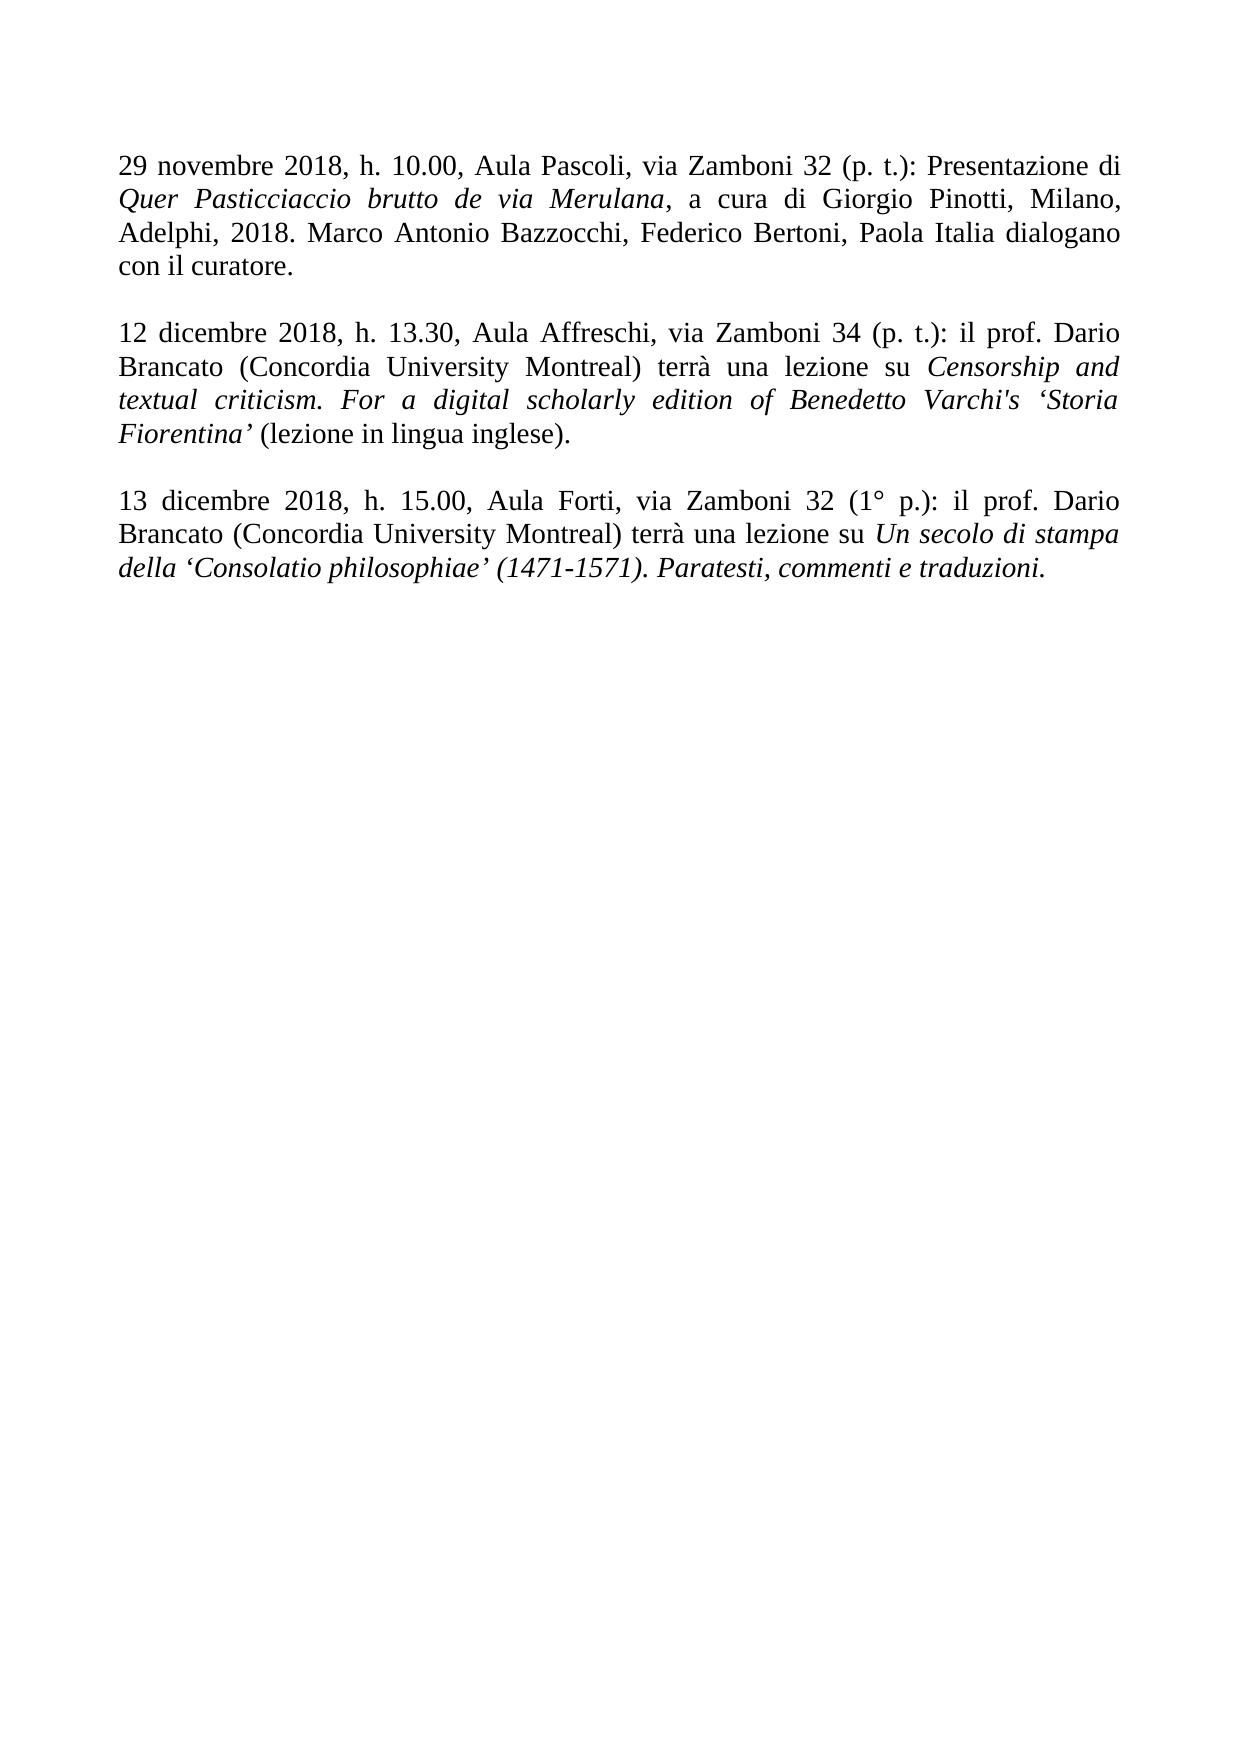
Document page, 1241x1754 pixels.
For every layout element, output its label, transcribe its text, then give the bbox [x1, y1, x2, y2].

text 12 dicembre 2018, h. 13.30, Aula Affreschi, via Zamboni 34 (p. t.): il prof. Dario Brancato (Concordia University Montreal) terrà una lezione su Censorship and textual criticism. For a digital scholarly edition of Benedetto Varchi's ‘Storia Fiorentina’ (lezione in lingua inglese). [118, 315, 1122, 449]
text 29 novembre 2018, h. 10.00, Aula Pascoli, via Zamboni 32 (p. t.): Presentazione di Quer Pasticciaccio brutto de via Merulana, a cura di Giorgio Pinotti, Milano, Adelphi, 2018. Marco Antonio Bazzocchi, Federico Bertoni, Paola Italia dialogano con il curatore. [118, 148, 1122, 282]
text 13 dicembre 2018, h. 15.00, Aula Forti, via Zamboni 32 (1° p.): il prof. Dario Brancato (Concordia University Montreal) terrà una lezione su Un secolo di stampa della ‘Consolatio philosophiae’ (1471-1571). Paratesti, commenti e traduzioni. [118, 483, 1122, 584]
